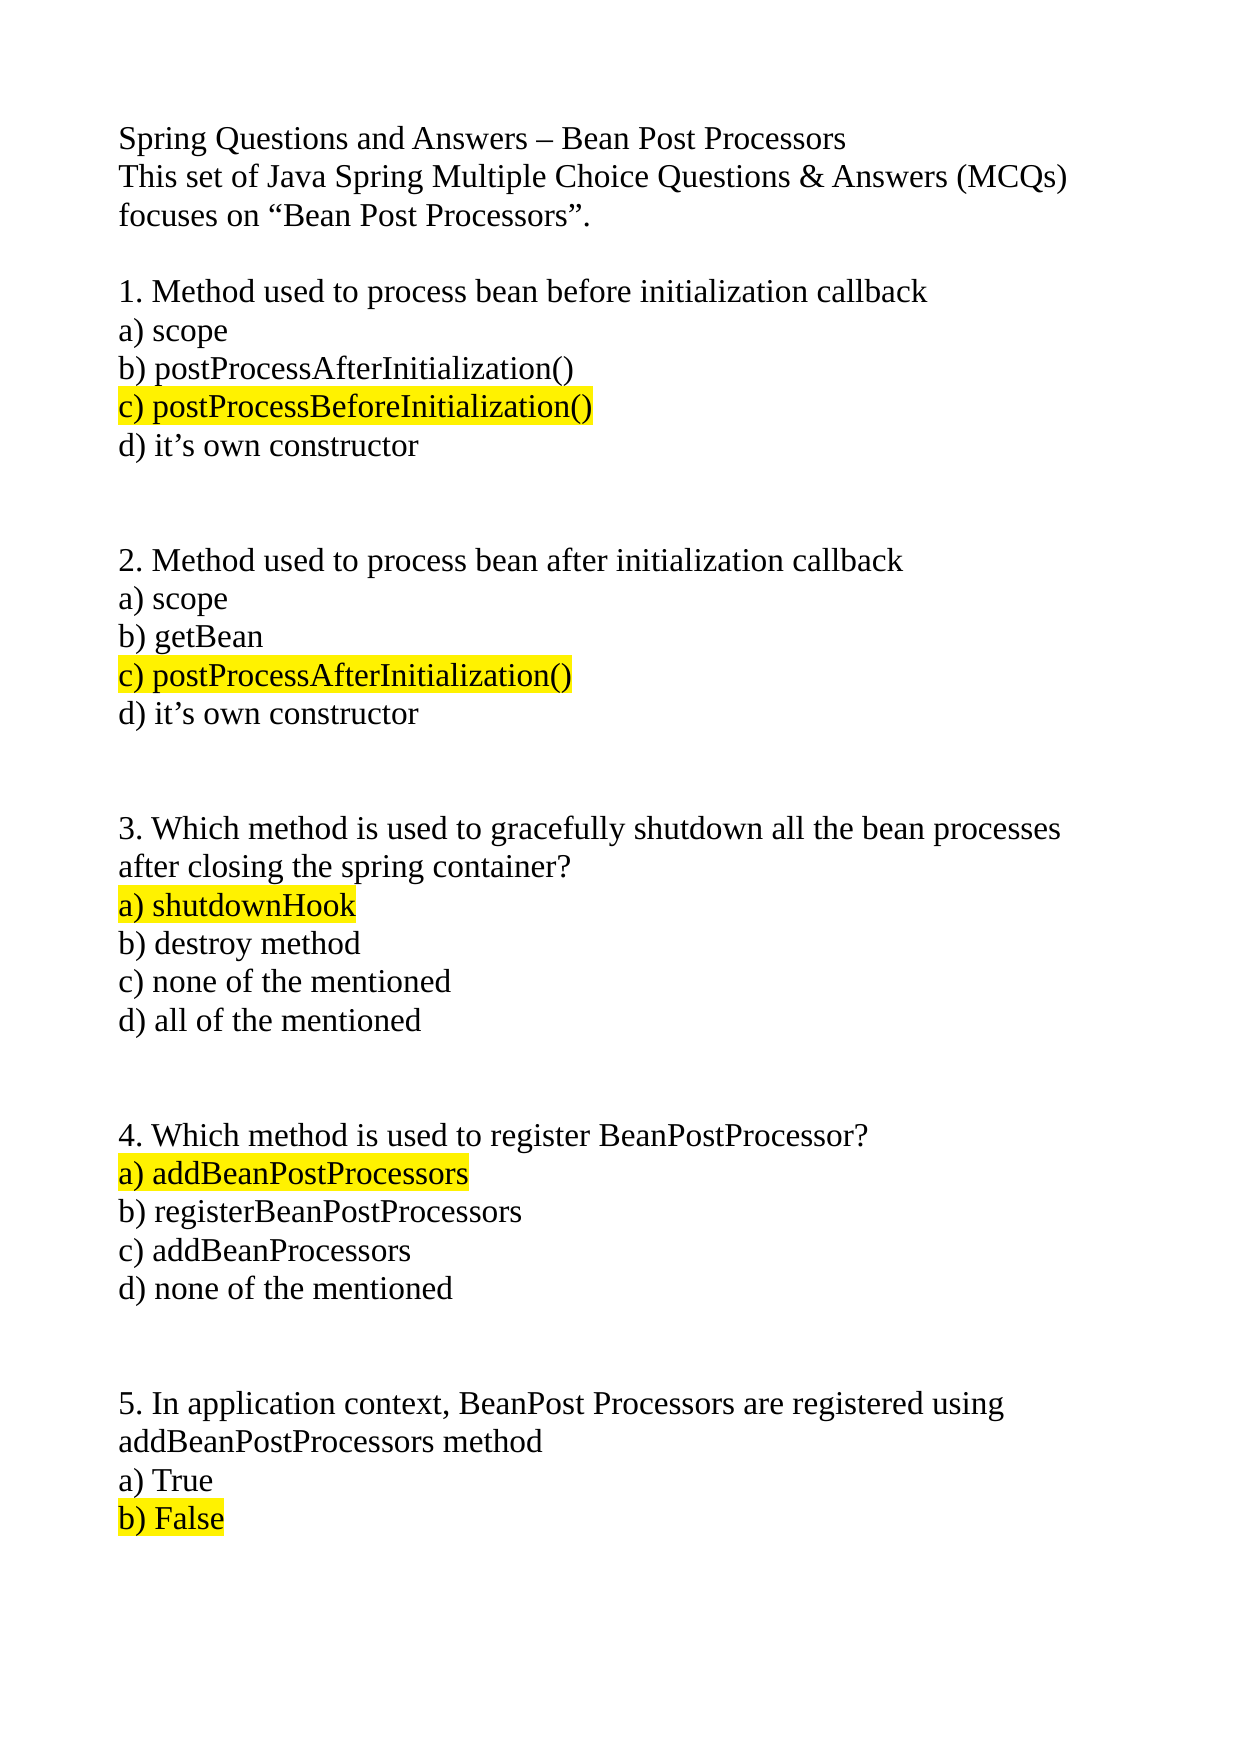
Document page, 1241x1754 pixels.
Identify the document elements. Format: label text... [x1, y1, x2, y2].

text a) addBeanPostProcessors [118, 1153, 1122, 1191]
text b) postProcessAfterInitialization() [118, 348, 1122, 386]
text c) postProcessBeforeInitialization() [118, 386, 1122, 425]
text c) none of the mentioned [118, 961, 1122, 1000]
text a) scope [118, 578, 1122, 616]
text 3. Which method is used to gracefully shutdown all the bean processes after closing the spring container? [118, 808, 1122, 885]
text 1. Method used to process bean before initialization callback [118, 271, 1122, 310]
text 4. Which method is used to register BeanPostProcessor? [118, 1115, 1122, 1153]
text 2. Method used to process bean after initialization callback [118, 540, 1122, 578]
text d) all of the mentioned [118, 1000, 1122, 1038]
text b) False [118, 1498, 1122, 1536]
text Spring Questions and Answers – Bean Post Processors [118, 118, 1122, 156]
text a) shutdownHook [118, 885, 1122, 923]
text c) postProcessAfterInitialization() [118, 655, 1122, 693]
text b) registerBeanPostProcessors [118, 1191, 1122, 1230]
text d) none of the mentioned [118, 1268, 1122, 1306]
text b) destroy method [118, 923, 1122, 961]
text 5. In application context, BeanPost Processors are registered using addBeanPostProcessors method [118, 1383, 1122, 1460]
text d) it’s own constructor [118, 693, 1122, 731]
text This set of Java Spring Multiple Choice Questions & Answers (MCQs) focuses on “Bean Post Processors”. [118, 156, 1122, 233]
text a) scope [118, 310, 1122, 348]
text a) True [118, 1460, 1122, 1498]
text b) getBean [118, 616, 1122, 655]
text c) addBeanProcessors [118, 1230, 1122, 1268]
text d) it’s own constructor [118, 425, 1122, 463]
